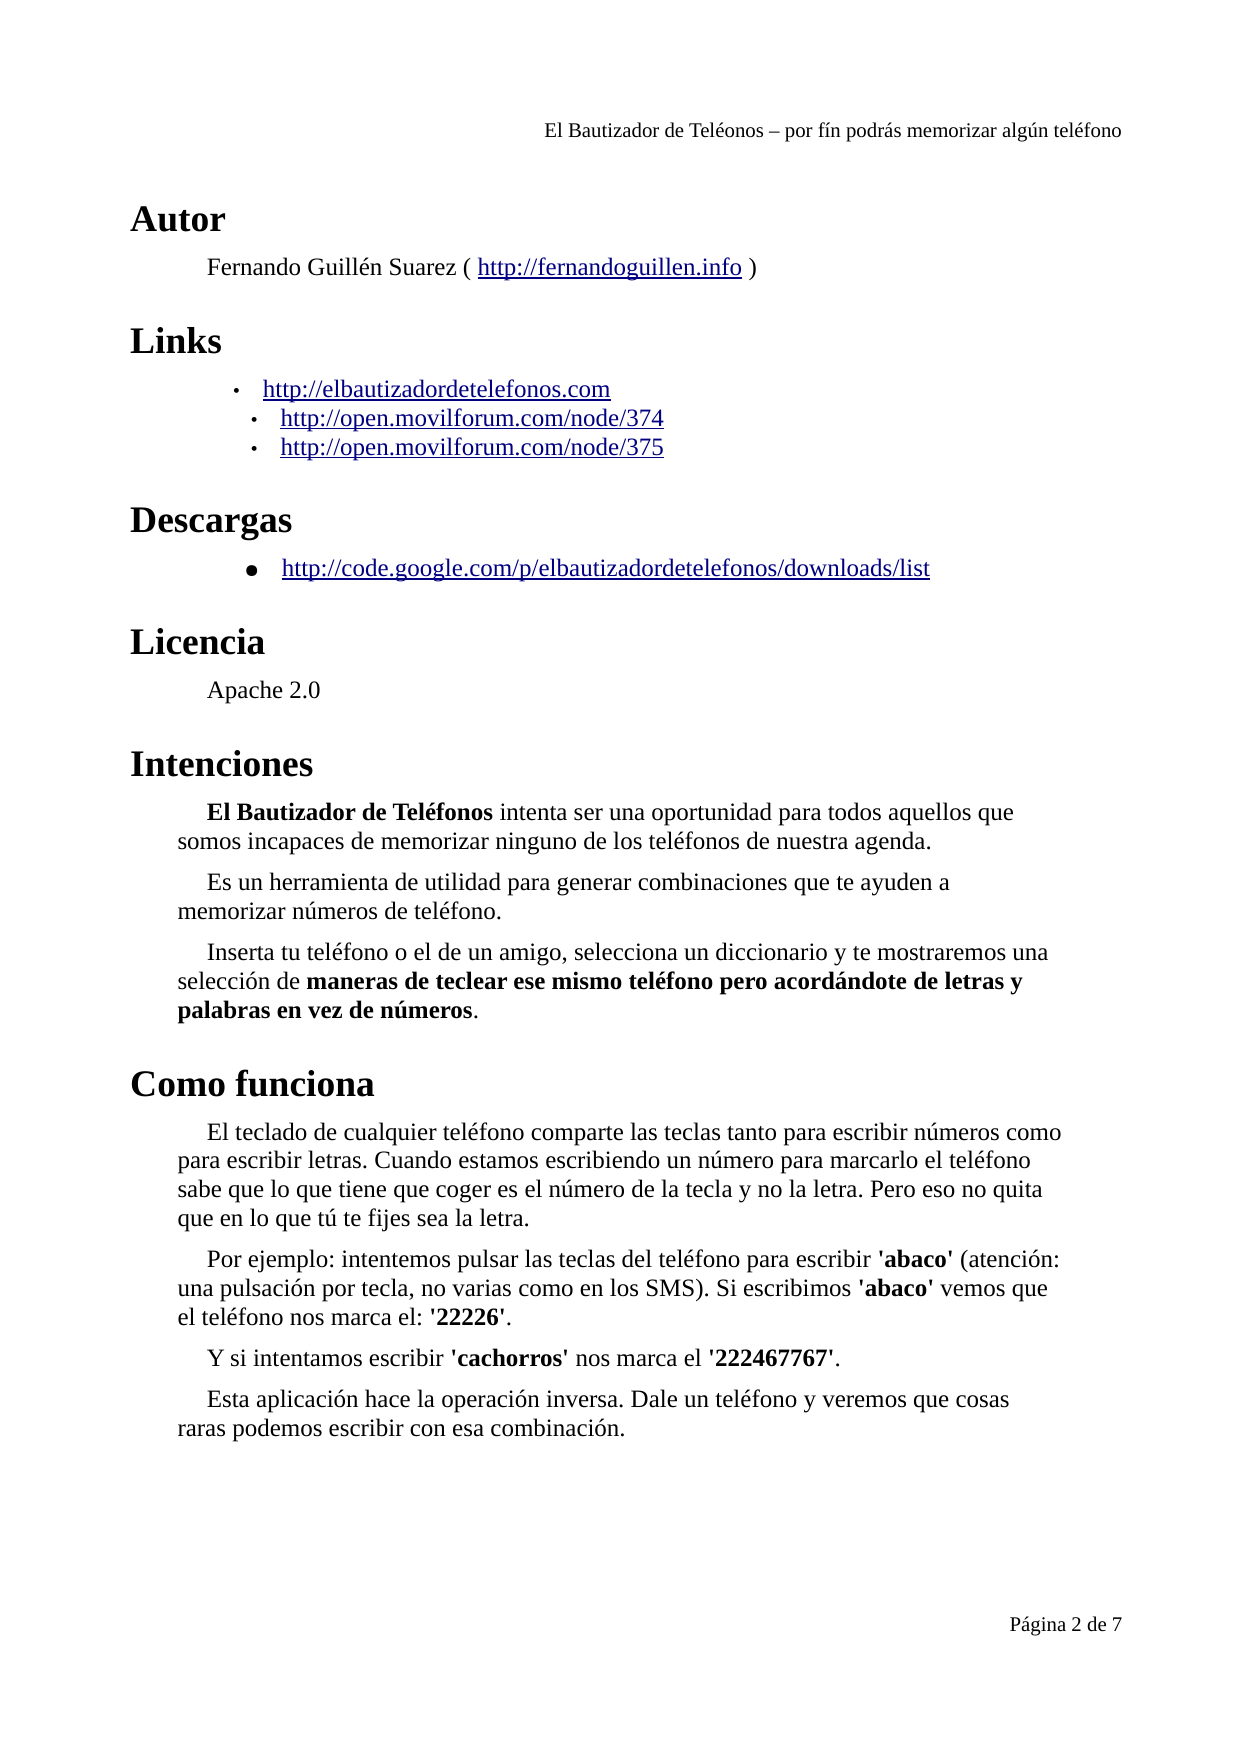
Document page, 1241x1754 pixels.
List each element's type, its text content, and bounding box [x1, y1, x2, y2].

subtitle Autor [130, 197, 1122, 240]
subtitle Descargas [130, 498, 1122, 541]
list http://open.movilforum.com/node/375 [221, 432, 1063, 460]
subtitle Intenciones [130, 742, 1122, 785]
text Por ejemplo: intentemos pulsar las teclas del teléfono para escribir 'abaco' (atención: una pulsación por tecla, no varias como en los SMS). Si escribimos 'abaco' vemos que el teléfono nos marca el: '22226'. [177, 1244, 1063, 1330]
text Esta aplicación hace la operación inversa. Dale un teléfono y veremos que cosas raras podemos escribir con esa combinación. [177, 1384, 1063, 1442]
list http://elbautizadordetelefonos.com [233, 374, 1122, 403]
text El Bautizador de Teléfonos intenta ser una oportunidad para todos aquellos que somos incapaces de memorizar ninguno de los teléfonos de nuestra agenda. [177, 797, 1063, 855]
list http://code.google.com/p/elbautizadordetelefonos/downloads/list [215, 553, 1063, 582]
text Es un herramienta de utilidad para generar combinaciones que te ayuden a memorizar números de teléfono. [177, 867, 1063, 925]
text Apache 2.0 [177, 675, 1063, 704]
text Inserta tu teléfono o el de un amigo, selecciona un diccionario y te mostraremos una selección de maneras de teclear ese mismo teléfono pero acordándote de letras y palabras en vez de números. [177, 937, 1063, 1023]
text El teclado de cualquier teléfono comparte las teclas tanto para escribir números como para escribir letras. Cuando estamos escribiendo un número para marcarlo el teléfono sabe que lo que tiene que coger es el número de la tecla y no la letra. Pero eso no quita que en lo que tú te fijes sea la letra. [177, 1117, 1063, 1232]
list http://open.movilforum.com/node/374 [221, 403, 1063, 432]
subtitle Licencia [130, 620, 1122, 663]
text Y si intentamos escribir 'cachorros' nos marca el '222467767'. [177, 1343, 1063, 1372]
subtitle Como funciona [130, 1061, 1122, 1104]
text Fernando Guillén Suarez ( http://fernandoguillen.info ) [177, 252, 1063, 281]
subtitle Links [130, 318, 1122, 362]
